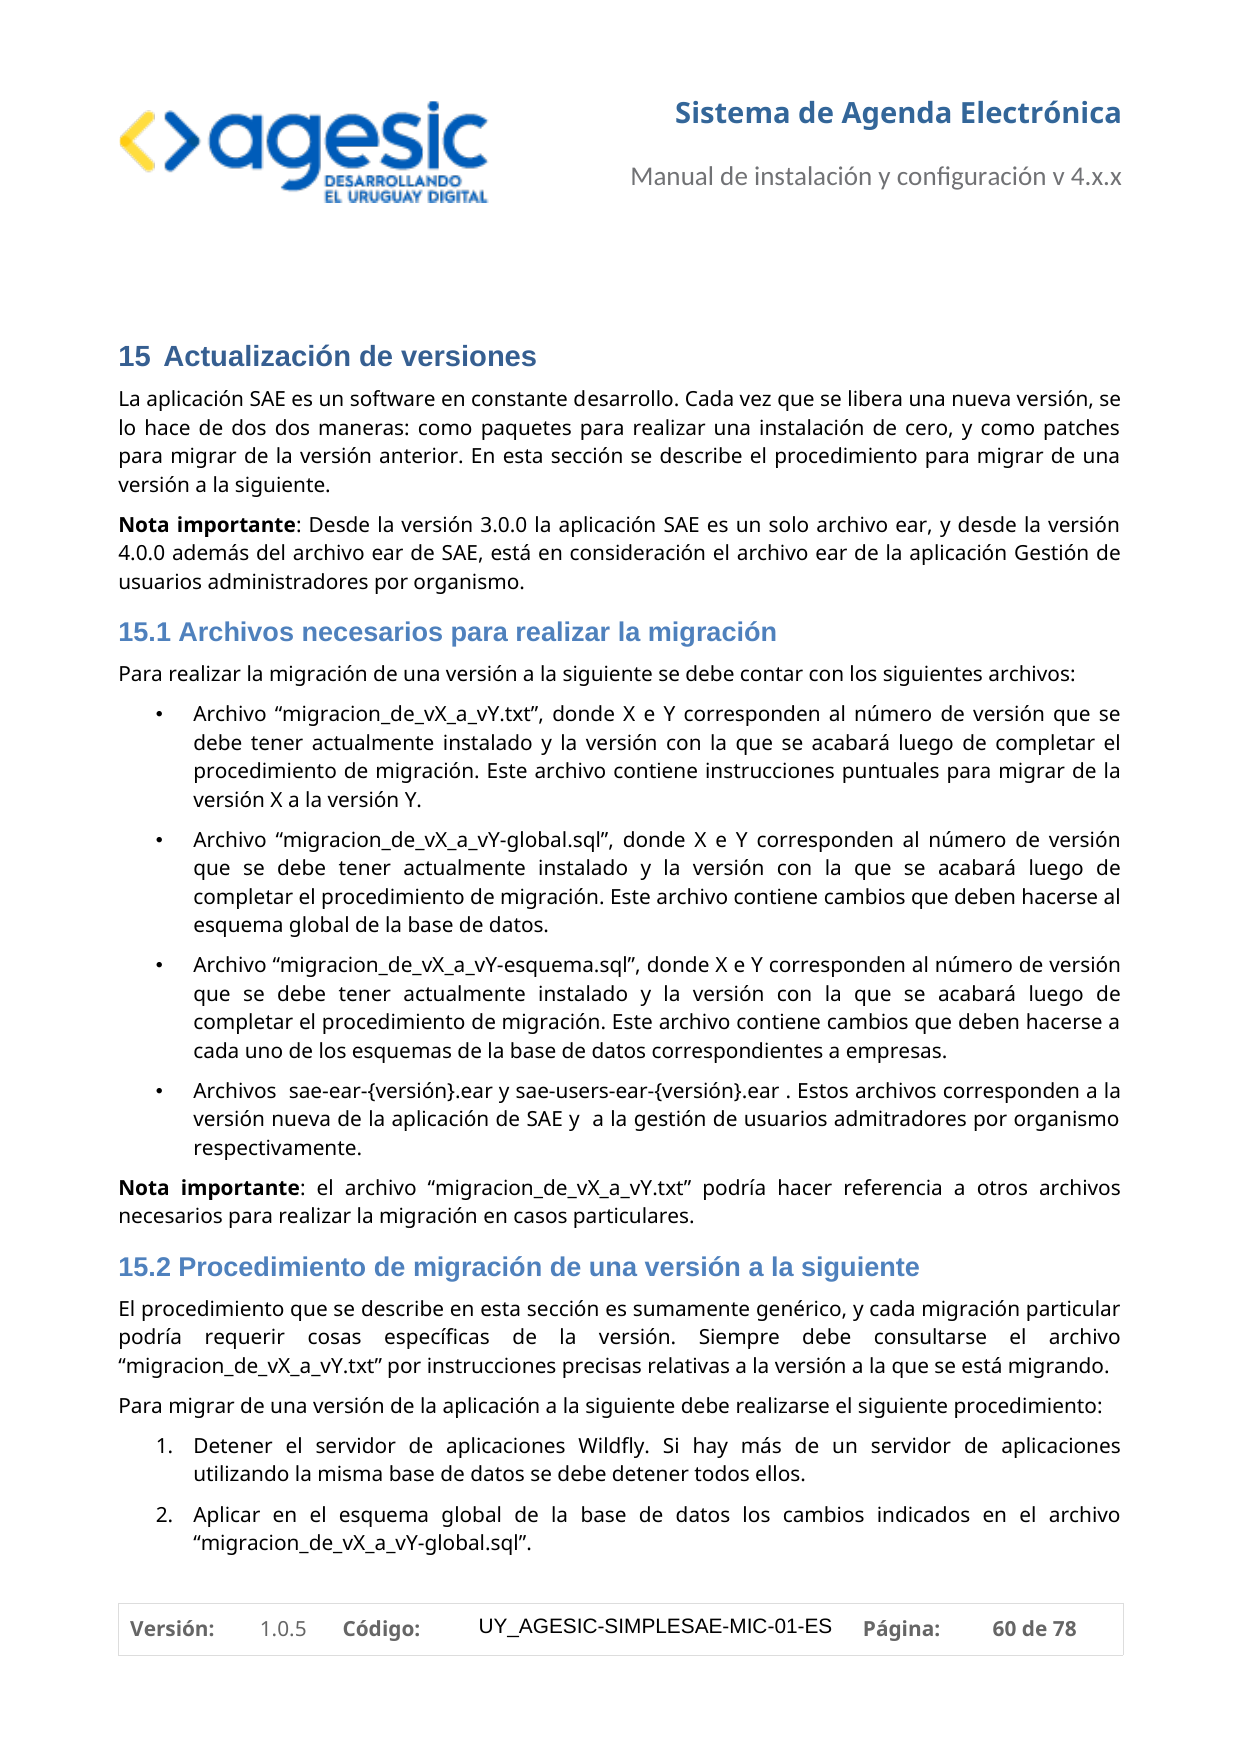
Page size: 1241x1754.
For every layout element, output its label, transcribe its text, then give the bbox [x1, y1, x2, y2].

list Archivos sae-ear-{versión}.ear y sae-users-ear-{versión}.ear . Estos archivos corresponden a la versión nueva de la aplicación de SAE y a la gestión de usuarios admitradores por organismo respectivamente. [156, 1076, 1122, 1161]
picture [119, 101, 489, 203]
text Para realizar la migración de una versión a la siguiente se debe contar con los siguientes archivos: [118, 659, 1122, 688]
subtitle Procedimiento de migración de una versión a la siguiente [118, 1251, 1122, 1282]
text Para migrar de una versión de la aplicación a la siguiente debe realizarse el siguiente procedimiento: [118, 1391, 1122, 1419]
list Aplicar en el esquema global de la base de datos los cambios indicados en el archivo “migracion_de_vX_a_vY-global.sql”. [156, 1500, 1122, 1557]
subtitle Archivos necesarios para realizar la migración [118, 616, 1122, 647]
text La aplicación SAE es un software en constante desarrollo. Cada vez que se libera una nueva versión, se lo hace de dos dos maneras: como paquetes para realizar una instalación de cero, y como patches para migrar de la versión anterior. En esta sección se describe el procedimiento para migrar de una versión a la siguiente. [118, 384, 1122, 498]
list Archivo “migracion_de_vX_a_vY.txt”, donde X e Y corresponden al número de versión que se debe tener actualmente instalado y la versión con la que se acabará luego de completar el procedimiento de migración. Este archivo contiene instrucciones puntuales para migrar de la versión X a la versión Y. [156, 699, 1122, 813]
text Nota importante: Desde la versión 3.0.0 la aplicación SAE es un solo archivo ear, y desde la versión 4.0.0 además del archivo ear de SAE, está en consideración el archivo ear de la aplicación Gestión de usuarios administradores por organismo. [118, 510, 1122, 595]
list Archivo “migracion_de_vX_a_vY-global.sql”, donde X e Y corresponden al número de versión que se debe tener actualmente instalado y la versión con la que se acabará luego de completar el procedimiento de migración. Este archivo contiene cambios que deben hacerse al esquema global de la base de datos. [156, 825, 1122, 939]
subtitle Actualización de versiones [118, 339, 1122, 373]
list Detener el servidor de aplicaciones Wildfly. Si hay más de un servidor de aplicaciones utilizando la misma base de datos se debe detener todos ellos. [156, 1431, 1122, 1488]
list Archivo “migracion_de_vX_a_vY-esquema.sql”, donde X e Y corresponden al número de versión que se debe tener actualmente instalado y la versión con la que se acabará luego de completar el procedimiento de migración. Este archivo contiene cambios que deben hacerse a cada uno de los esquemas de la base de datos correspondientes a empresas. [156, 951, 1122, 1064]
text Nota importante: el archivo “migracion_de_vX_a_vY.txt” podría hacer referencia a otros archivos necesarios para realizar la migración en casos particulares. [118, 1173, 1122, 1230]
text El procedimiento que se describe en esta sección es sumamente genérico, y cada migración particular podría requerir cosas específicas de la versión. Siempre debe consultarse el archivo “migracion_de_vX_a_vY.txt” por instrucciones precisas relativas a la versión a la que se está migrando. [118, 1294, 1122, 1379]
